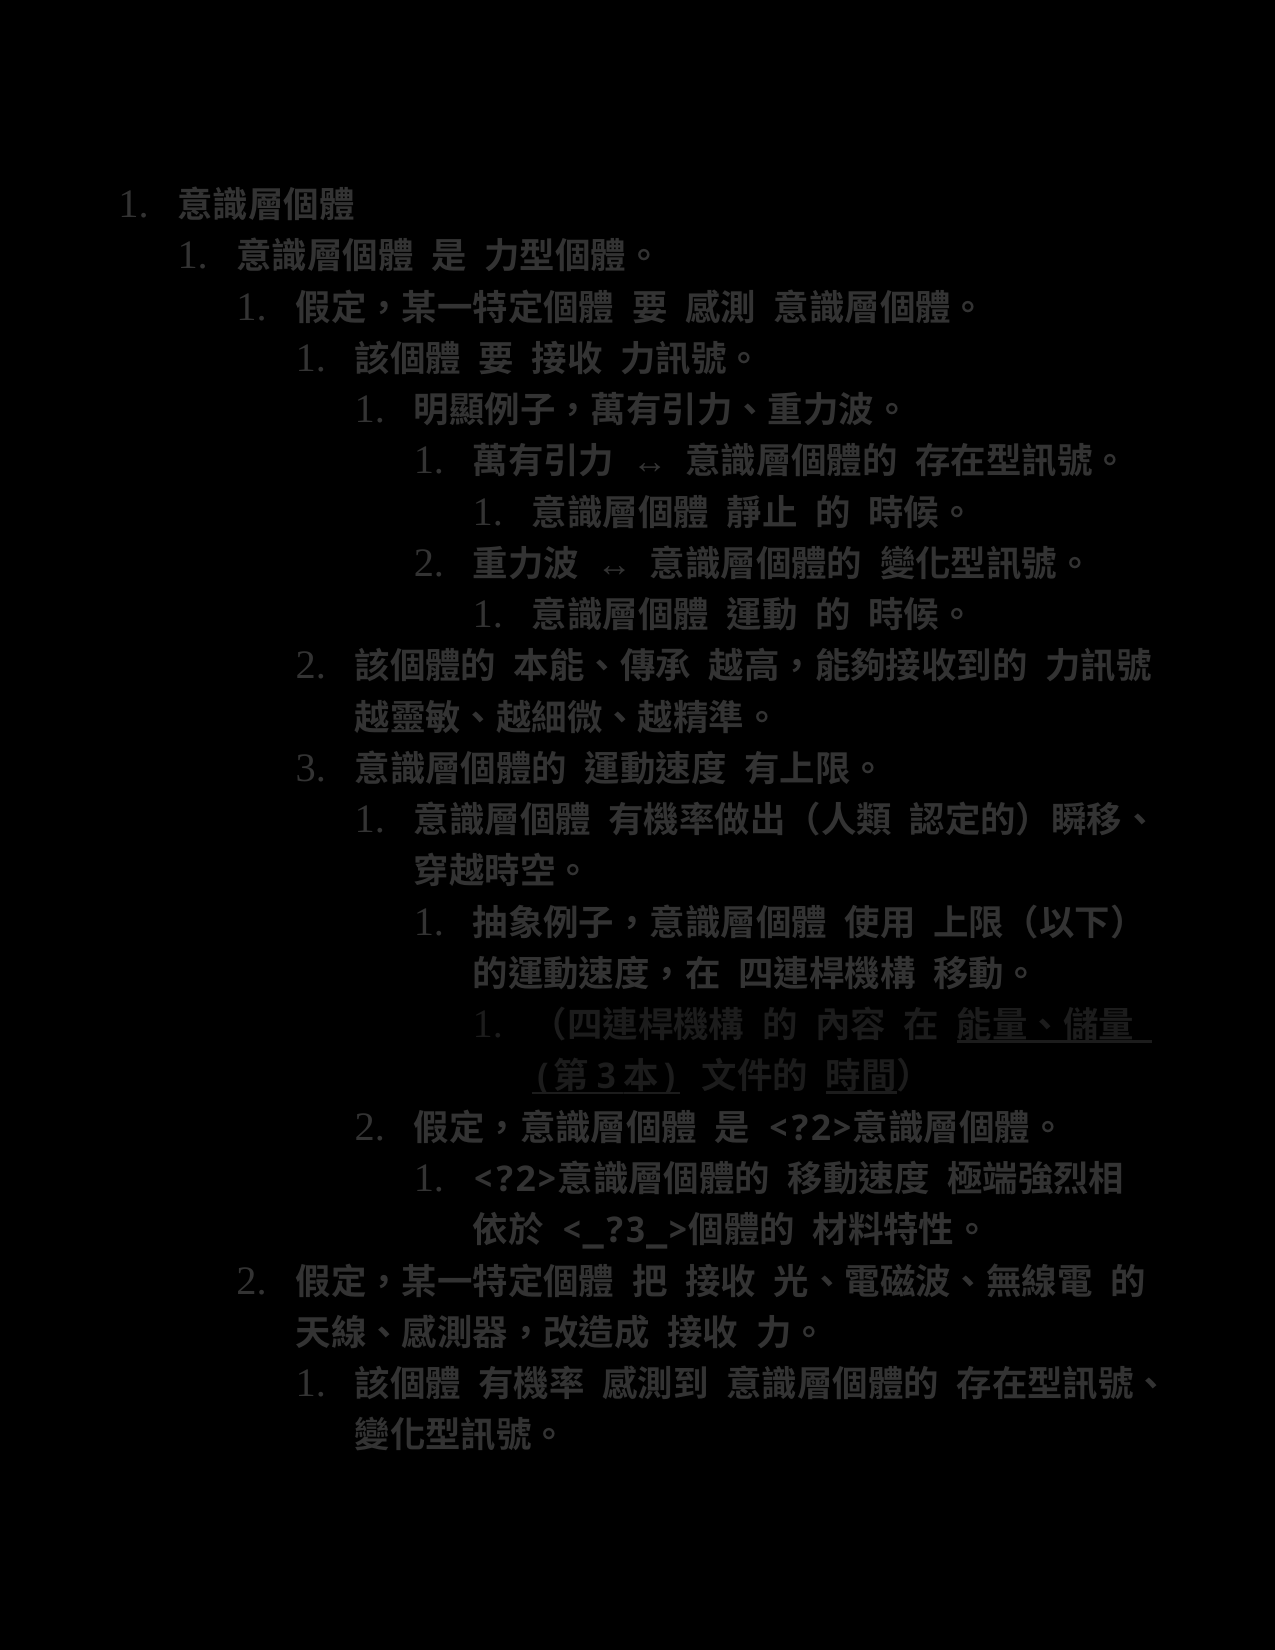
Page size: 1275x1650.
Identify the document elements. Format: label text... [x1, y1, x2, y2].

list <?2>意識層個體的 移動速度 極端強烈相依於 <_?3_>個體的 材料特性。 [413, 1150, 1157, 1253]
list 抽象例子，意識層個體 使用 上限（以下）的運動速度，在 四連桿機構 移動。 [413, 894, 1157, 996]
list 意識層個體 [118, 176, 1157, 228]
list 該個體 有機率 感測到 意識層個體的 存在型訊號、變化型訊號。 [295, 1356, 1157, 1458]
list 意識層個體的 運動速度 有上限。 [295, 740, 1157, 791]
list 明顯例子，萬有引力、重力波。 [354, 381, 1157, 433]
list 假定，某一特定個體 要 感測 意識層個體。 [236, 279, 1157, 330]
list 該個體的 本能、傳承 越高，能夠接收到的 力訊號 越靈敏、越細微、越精準。 [295, 638, 1157, 740]
list 假定，某一特定個體 把 接收 光、電磁波、無線電 的 天線、感測器，改造成 接收 力。 [236, 1253, 1157, 1356]
list 意識層個體 靜止 的 時候。 [472, 484, 1157, 535]
list 重力波 ↔ 意識層個體的 變化型訊號。 [413, 535, 1157, 586]
list 該個體 要 接收 力訊號。 [295, 330, 1157, 381]
list 意識層個體 是 力型個體。 [177, 228, 1157, 279]
list （四連桿機構 的 內容 在 能量、儲量 (第3本) 文件的 時間） [472, 996, 1157, 1099]
list 假定，意識層個體 是 <?2>意識層個體。 [354, 1099, 1157, 1150]
list 萬有引力 ↔ 意識層個體的 存在型訊號。 [413, 433, 1157, 484]
list 意識層個體 有機率做出（人類 認定的）瞬移、穿越時空。 [354, 791, 1157, 894]
list 意識層個體 運動 的 時候。 [472, 586, 1157, 638]
